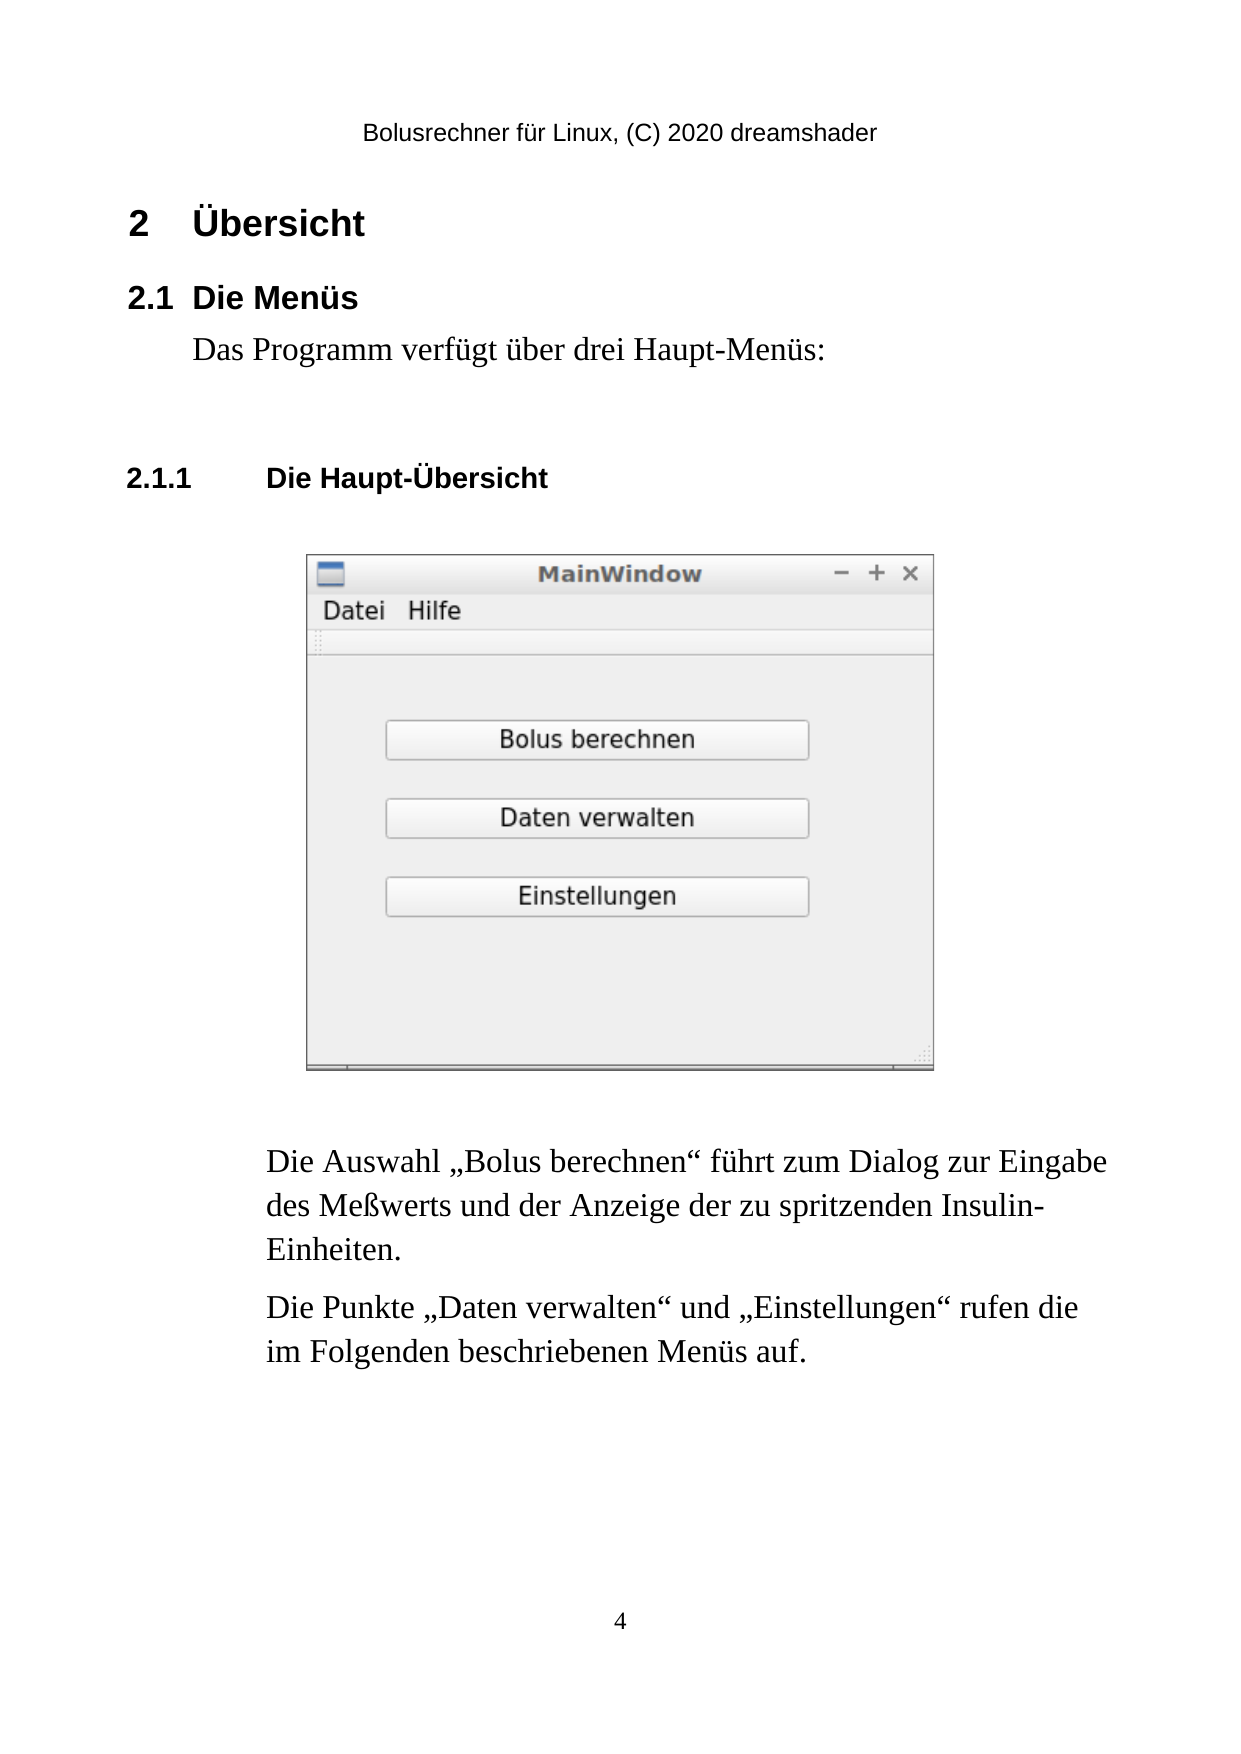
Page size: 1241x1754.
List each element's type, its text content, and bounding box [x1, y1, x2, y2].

text Die Auswahl „Bolus berechnen“ führt zum Dialog zur Eingabe des Meßwerts und der Anzeige der zu spritzenden Insulin-Einheiten. [266, 1141, 1122, 1267]
picture [306, 554, 935, 1071]
subtitle Die Haupt-Übersicht [118, 461, 1122, 494]
text Die Punkte „Daten verwalten“ und „Einstellungen“ rufen die im Folgenden beschriebenen Menüs auf. [266, 1288, 1122, 1370]
subtitle Die Menüs [118, 278, 1122, 316]
subtitle Übersicht [118, 201, 1122, 244]
text Das Programm verfügt über drei Haupt-Menüs: [192, 329, 1122, 367]
